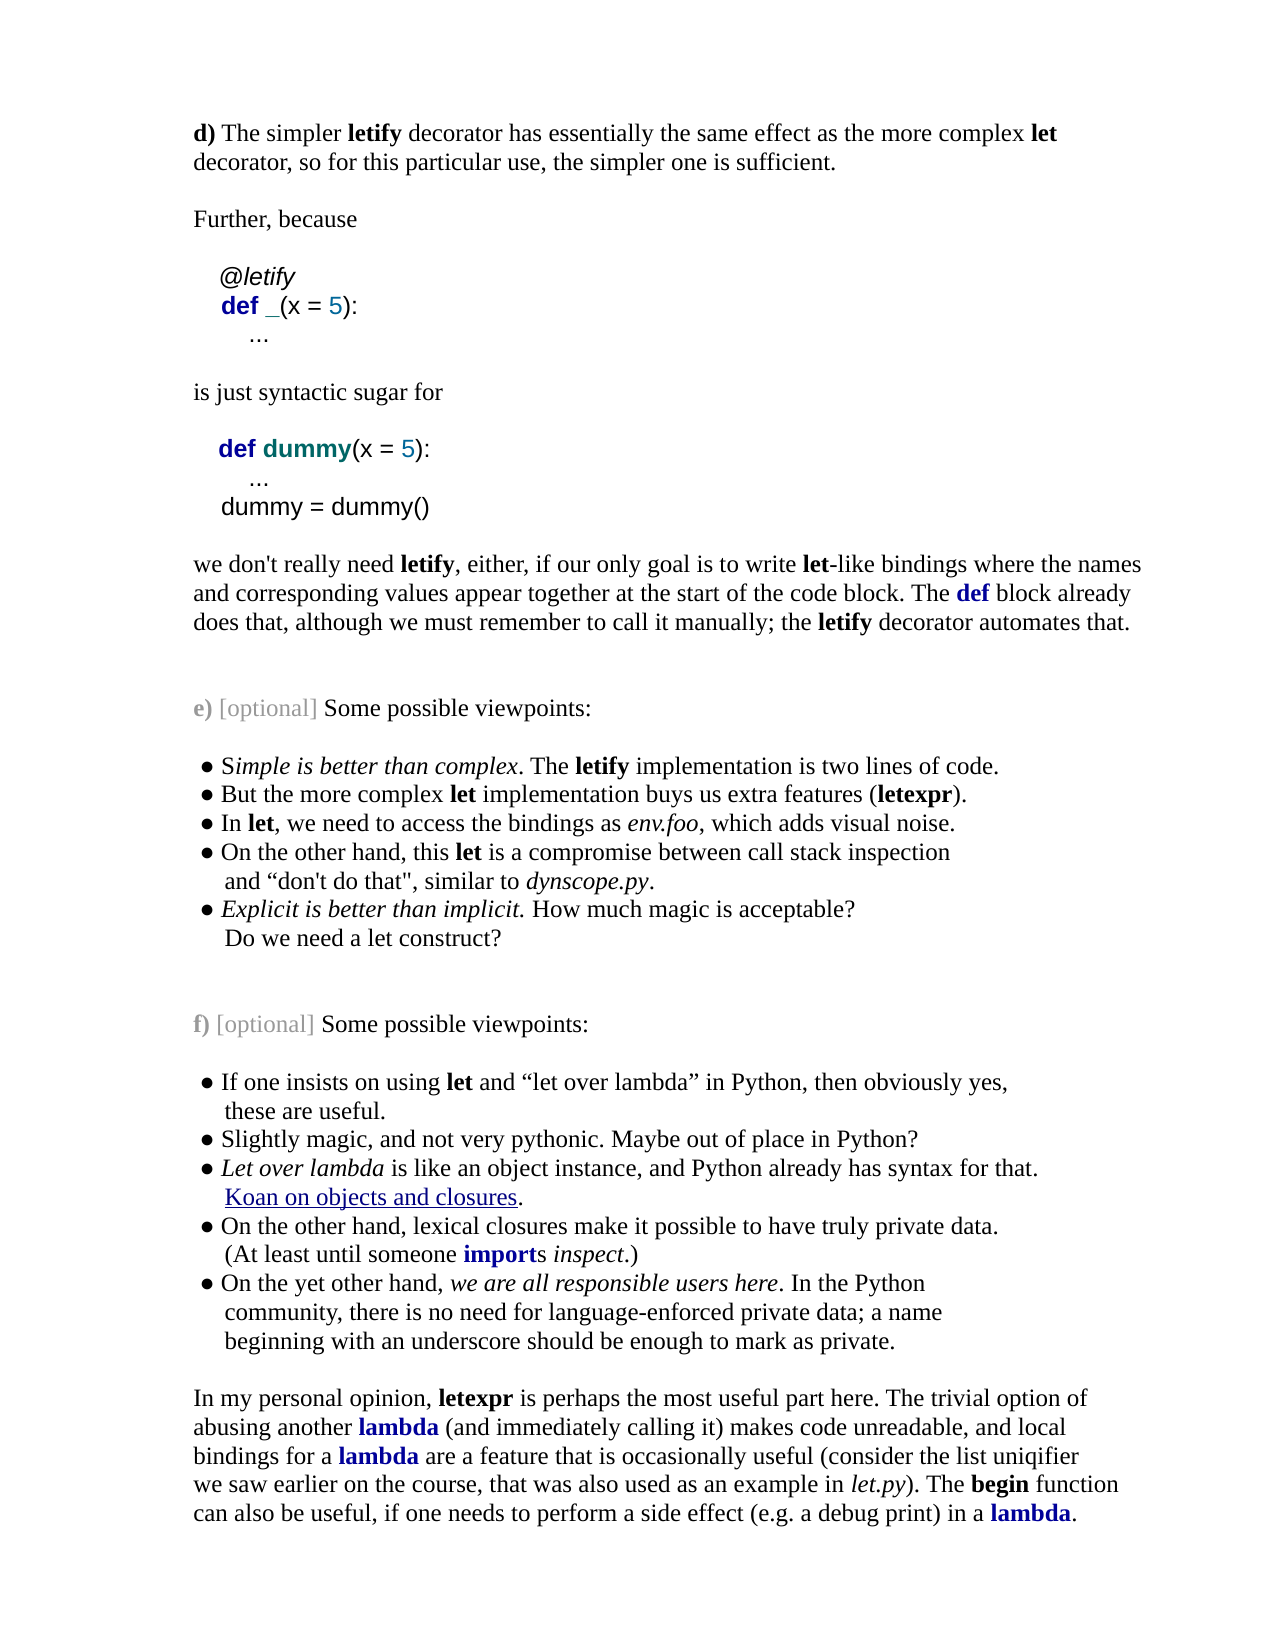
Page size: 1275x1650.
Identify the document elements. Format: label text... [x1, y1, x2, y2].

list d) The simpler letify decorator has essentially the same effect as the more complex let decorator, so for this particular use, the simpler one is sufficient. Further, because @letify [156, 118, 1157, 291]
list def _(x = 5): ... is just syntactic sugar for def dummy(x = 5): ... dummy = dummy() we don't really need letify, either, if our only goal is to write let-like bindings where the names and corresponding values appear together at the start of the code block. The def block already does that, although we must remember to call it manually; the letify decorator automates that. e) [optional] Some possible viewpoints: ● Simple is better than complex. The letify implementation is two lines of code. ● But the more complex let implementation buys us extra features (letexpr). ● In let, we need to access the bindings as env.foo, which adds visual noise. ● On the other hand, this let is a compromise between call stack inspection and “don't do that", similar to dynscope.py. ● Explicit is better than implicit. How much magic is acceptable? Do we need a let construct? f) [optional] Some possible viewpoints: ● If one insists on using let and “let over lambda” in Python, then obviously yes, these are useful. ● Slightly magic, and not very pythonic. Maybe out of place in Python? ● Let over lambda is like an object instance, and Python already has syntax for that. Koan on objects and closures. ● On the other hand, lexical closures make it possible to have truly private data. (At least until someone imports inspect.) ● On the yet other hand, we are all responsible users here. In the Python community, there is no need for language-enforced private data; a name beginning with an underscore should be enough to mark as private. In my personal opinion, letexpr is perhaps the most useful part here. The trivial option of abusing another lambda (and immediately calling it) makes code unreadable, and local bindings for a lambda are a feature that is occasionally useful (consider the list uniqifier we saw earlier on the course, that was also used as an example in let.py). The begin function can also be useful, if one needs to perform a side effect (e.g. a debug print) in a lambda. [156, 291, 1157, 1527]
